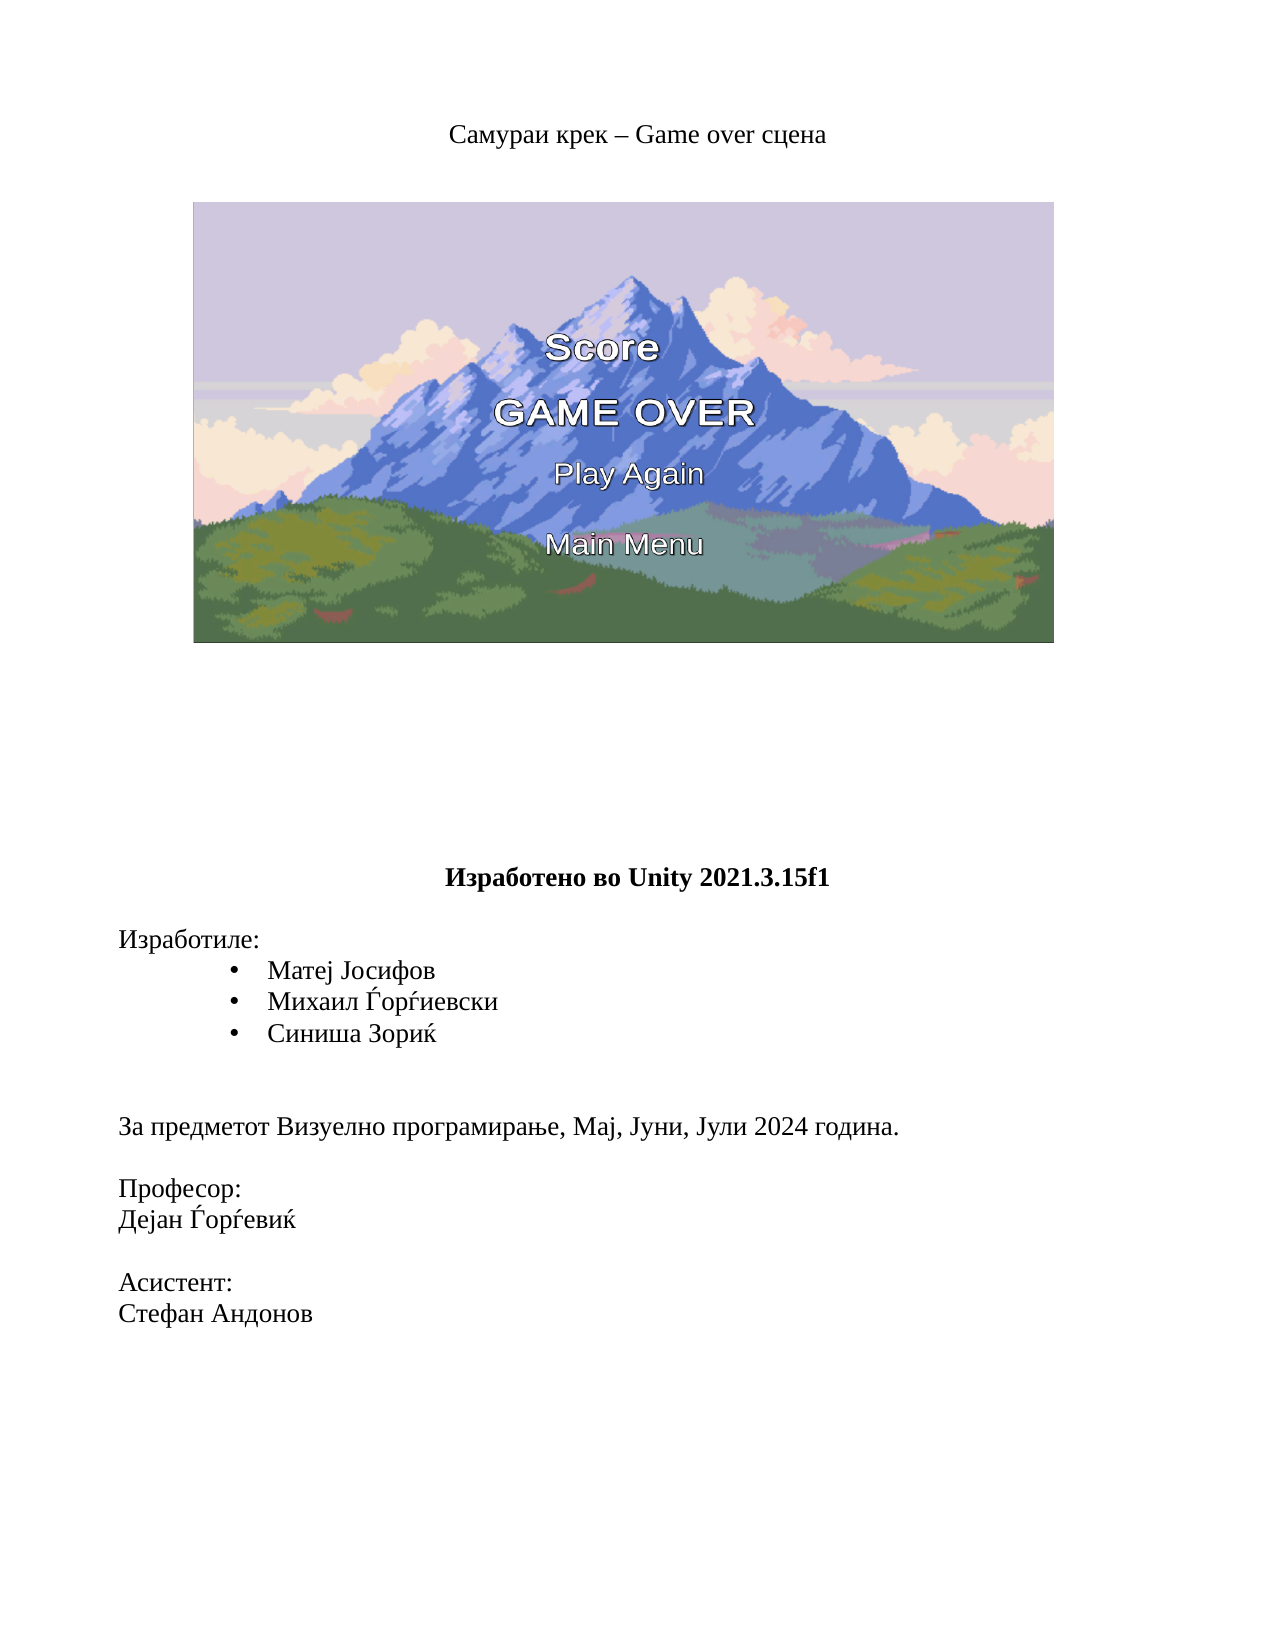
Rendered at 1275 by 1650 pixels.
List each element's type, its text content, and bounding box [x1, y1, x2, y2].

picture [193, 202, 1054, 643]
list Матеј Јосифов [229, 954, 1157, 985]
list Михаил Ѓорѓиевски [229, 985, 1157, 1017]
text Самураи крек – Game over сцена [118, 118, 1157, 149]
text За предметот Визуелно програмирање, Мај, Јуни, Јули 2024 година. [118, 1110, 1157, 1141]
text Професор: [118, 1172, 1157, 1204]
text Стефан Андонов [118, 1297, 1157, 1328]
text Изработиле: [118, 923, 1157, 954]
text Асистент: [118, 1266, 1157, 1297]
text Дејан Ѓорѓевиќ [118, 1204, 1157, 1235]
text Изработено во Unity 2021.3.15f1 [118, 861, 1157, 892]
list Синиша Зориќ [229, 1017, 1157, 1048]
